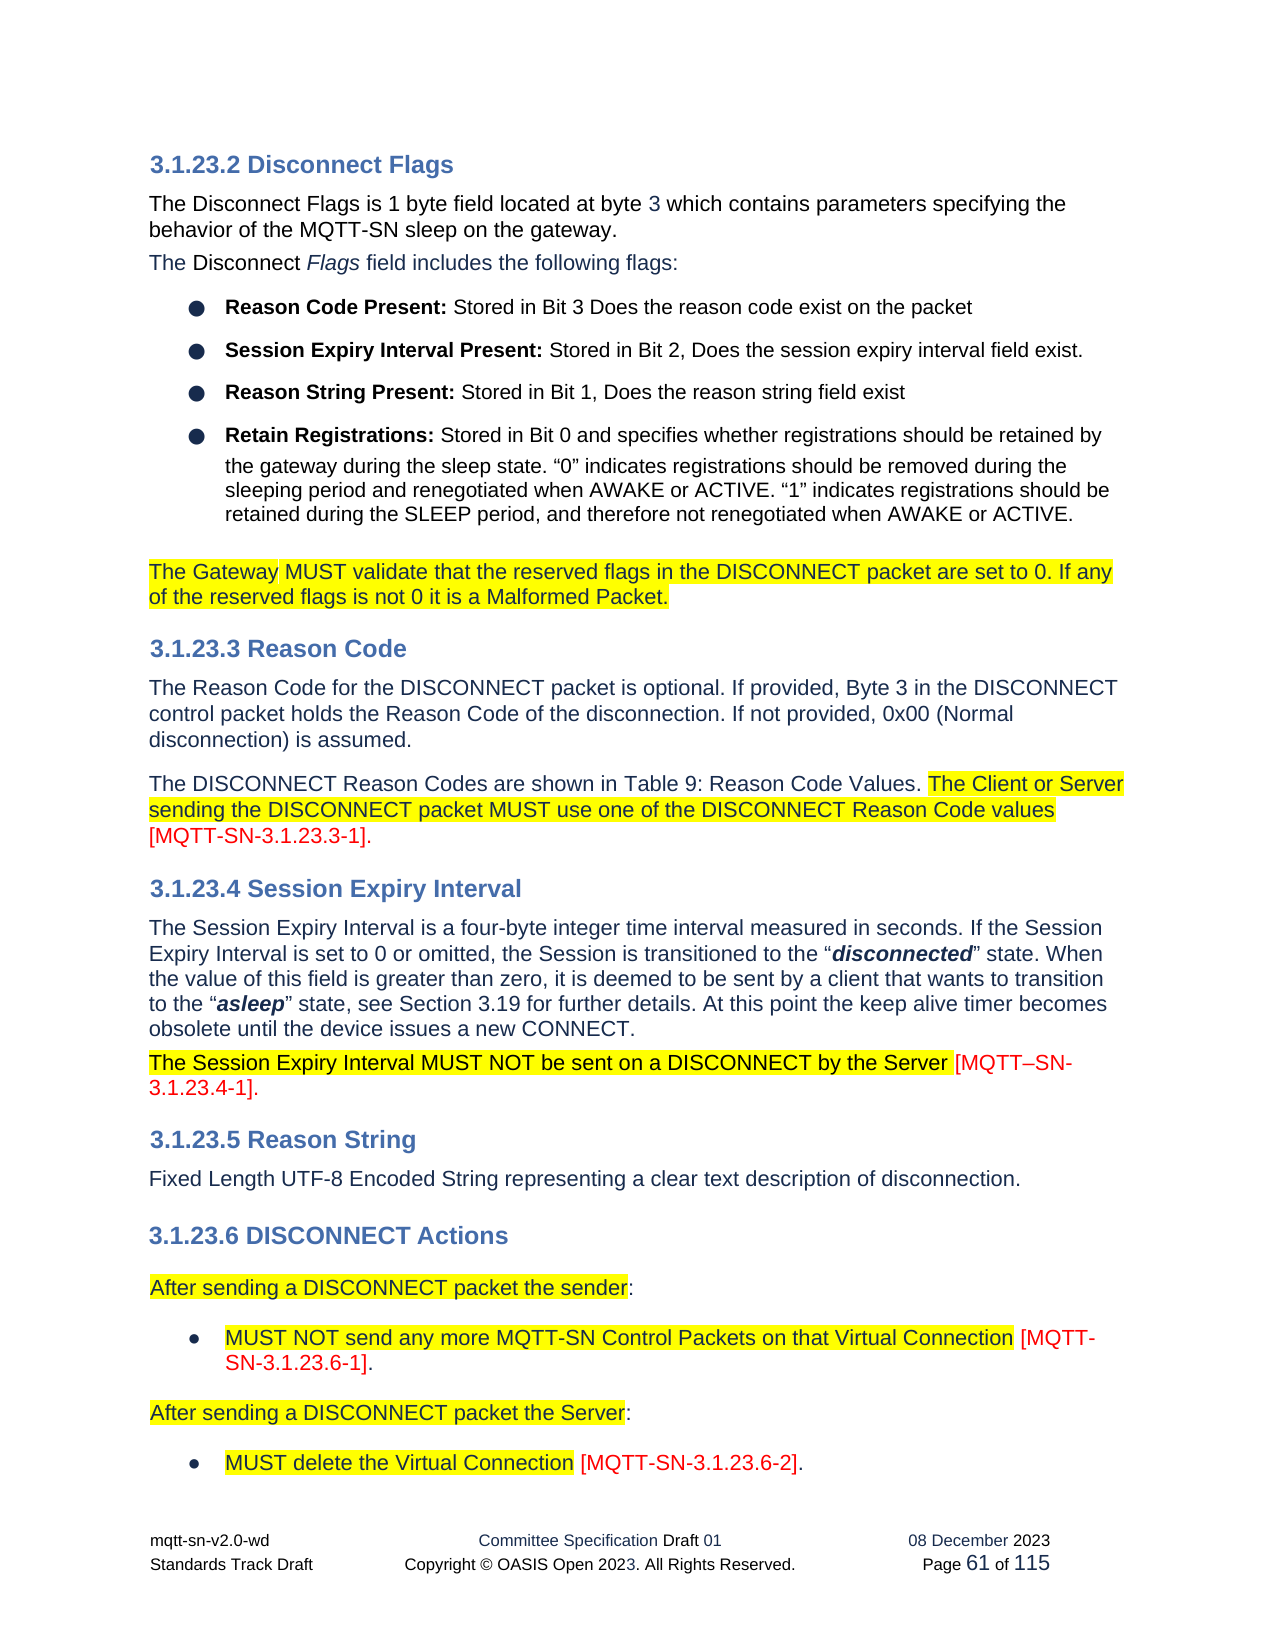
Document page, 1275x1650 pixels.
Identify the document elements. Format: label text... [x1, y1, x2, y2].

text The Disconnect Flags field includes the following flags: [148, 250, 1124, 275]
subtitle 3.1.23.6 DISCONNECT Actions [148, 1221, 1124, 1249]
list Retain Registrations: Stored in Bit 0 and specifies whether registrations should be retained by the gateway during the sleep state. “0” indicates registrations should be removed during the sleeping period and renegotiated when AWAKE or ACTIVE. “1” indicates registrations should be retained during the SLEEP period, and therefore not renegotiated when AWAKE or ACTIVE. [187, 412, 1124, 526]
subtitle 3.1.23.3 Reason Code [150, 634, 1124, 663]
text After sending a DISCONNECT packet the sender: [634, 1274, 1125, 1299]
list Reason String Present: Stored in Bit 1, Does the reason string field exist [187, 369, 1124, 412]
text After sending a DISCONNECT packet the Server: [150, 1400, 625, 1425]
text The Gateway MUST validate that the reserved flags in the DISCONNECT packet are set to 0. If any of the reserved flags is not 0 it is a Malformed Packet. [148, 558, 1124, 609]
text Fixed Length UTF-8 Encoded String representing a clear text description of disconnection. [148, 1166, 1124, 1191]
text The Session Expiry Interval MUST NOT be sent on a DISCONNECT by the Server [MQTT–SN-3.1.23.4-1]. [148, 1049, 1124, 1100]
text The Disconnect Flags is 1 byte field located at byte 3 which contains parameters specifying the behavior of the MQTT-SN sleep on the gateway. [148, 191, 1124, 242]
text The DISCONNECT Reason Codes are shown in Table 9: Reason Code Values. The Client or Server sending the DISCONNECT packet MUST use one of the DISCONNECT Reason Code values [MQTT-SN-3.1.23.3-1]. [148, 771, 1124, 848]
list MUST NOT send any more MQTT-SN Control Packets on that Virtual Connection [MQTT-SN-3.1.23.6-1]. [187, 1324, 1125, 1375]
text The Reason Code for the DISCONNECT packet is optional. If provided, Byte 3 in the DISCONNECT control packet holds the Reason Code of the disconnection. If not provided, 0x00 (Normal disconnection) is assumed. [148, 675, 1124, 752]
subtitle 3.1.23.2 Disconnect Flags [150, 150, 1124, 179]
subtitle 3.1.23.5 Reason String [150, 1125, 1124, 1154]
list Session Expiry Interval Present: Stored in Bit 2, Does the session expiry interval field exist. [187, 326, 1124, 369]
list Reason Code Present: Stored in Bit 3 Does the reason code exist on the packet [187, 283, 1124, 326]
text After sending a DISCONNECT packet the Server: [631, 1400, 1125, 1425]
text After sending a DISCONNECT packet the sender: [150, 1274, 628, 1299]
text The Session Expiry Interval is a four-byte integer time interval measured in seconds. If the Session Expiry Interval is set to 0 or omitted, the Session is transitioned to the “disconnected” state. When the value of this field is greater than zero, it is deemed to be sent by a client that wants to transition to the “asleep” state, see Section 3.19 for further details. At this point the keep alive timer becomes obsolete until the device issues a new CONNECT. [148, 915, 1124, 1041]
list MUST delete the Virtual Connection [MQTT-SN-3.1.23.6-2]. [187, 1450, 574, 1475]
subtitle 3.1.23.4 Session Expiry Interval [150, 874, 1124, 903]
list MUST delete the Virtual Connection [MQTT-SN-3.1.23.6-2]. [804, 1450, 1125, 1475]
